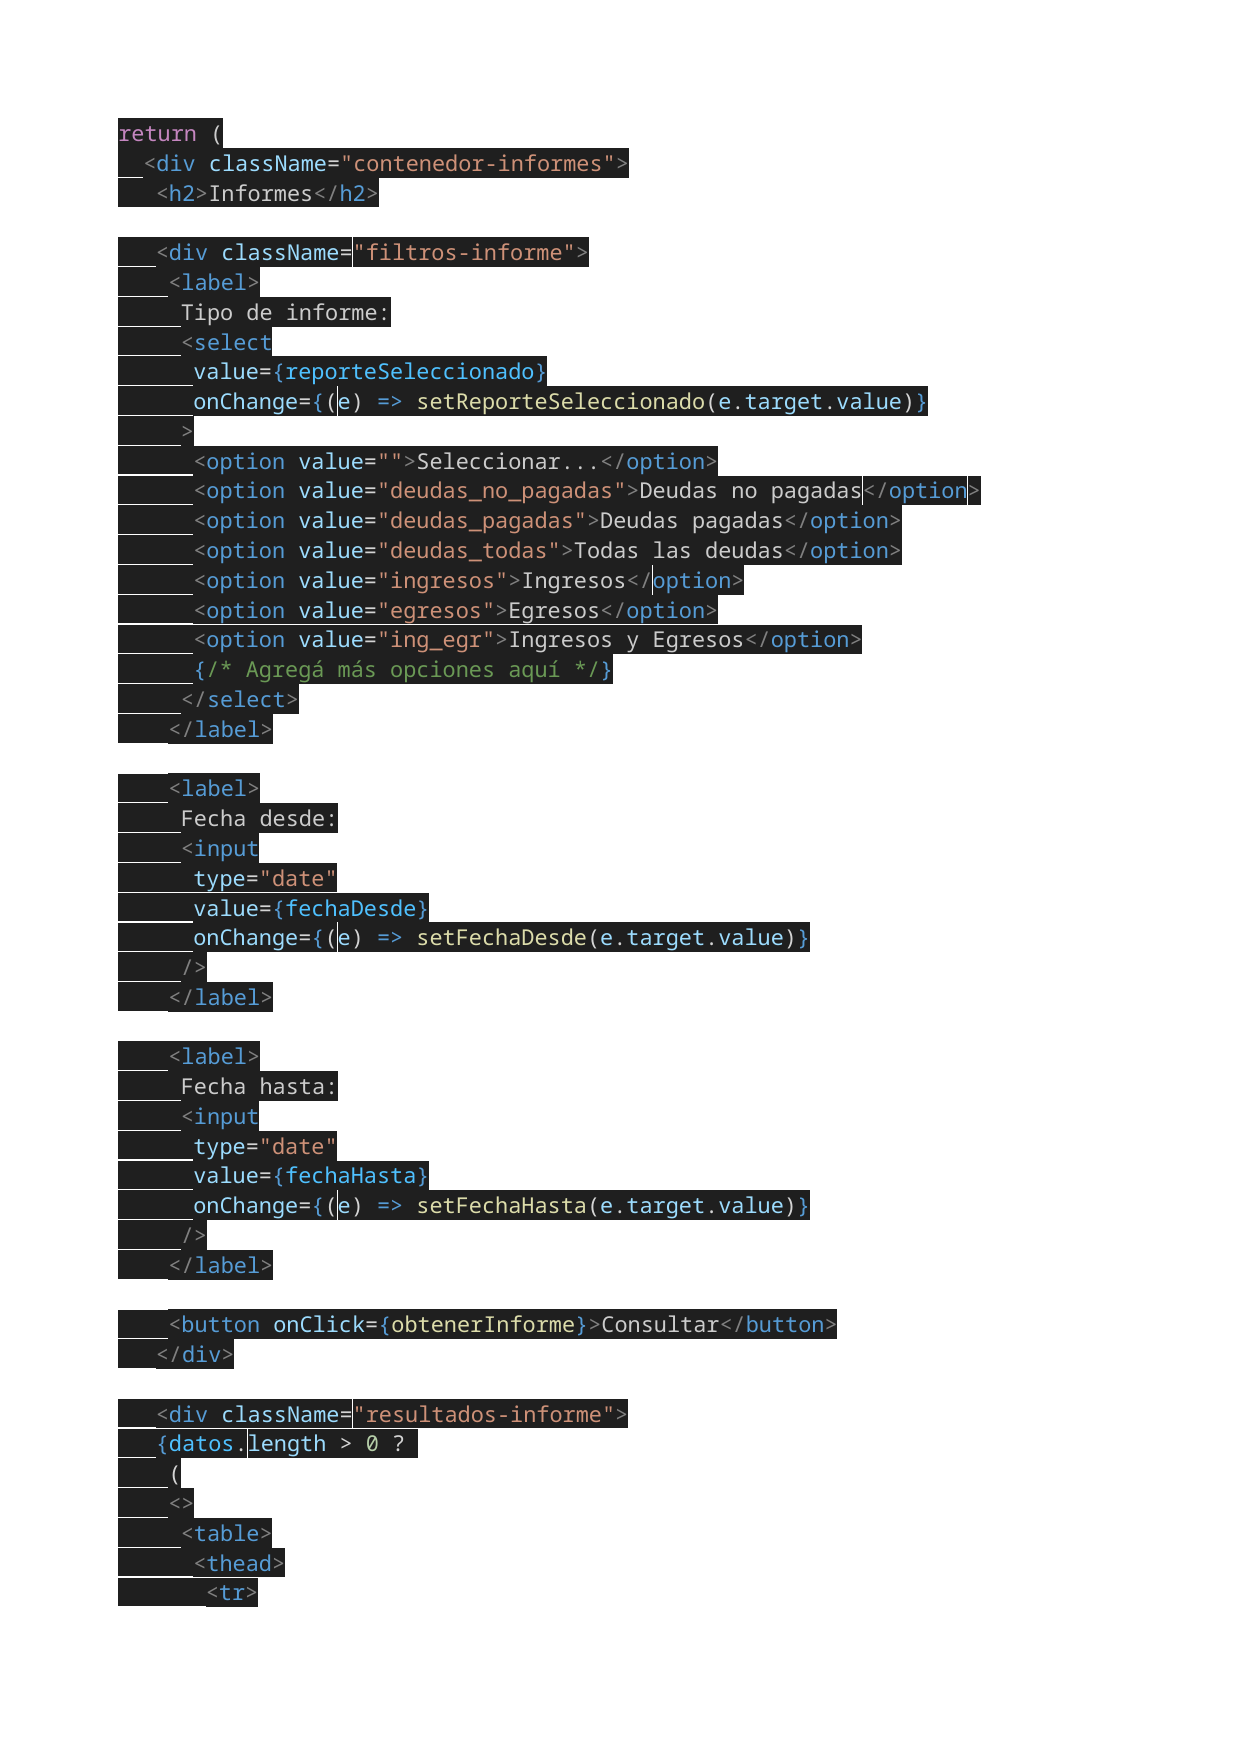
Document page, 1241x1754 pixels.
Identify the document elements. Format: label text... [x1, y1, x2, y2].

text > [118, 416, 1122, 446]
text <option value="deudas_pagadas">Deudas pagadas</option> [118, 505, 1122, 535]
text <button onClick={obtenerInforme}>Consultar</button> [118, 1309, 1122, 1339]
text <tr> [118, 1577, 1122, 1607]
text <option value="ing_egr">Ingresos y Egresos</option> [118, 624, 1122, 654]
text <label> [118, 267, 1122, 297]
text </label> [118, 982, 1122, 1012]
text /> [118, 1220, 1122, 1250]
text onChange={(e) => setReporteSeleccionado(e.target.value)} [118, 386, 1122, 416]
text <> [118, 1488, 1122, 1518]
text <div className="filtros-informe"> [118, 237, 1122, 267]
text Fecha desde: [118, 803, 1122, 833]
text value={fechaDesde} [118, 892, 1122, 922]
text </label> [118, 1250, 1122, 1280]
text /> [118, 952, 1122, 982]
text <select [118, 327, 1122, 356]
text <option value="deudas_no_pagadas">Deudas no pagadas</option> [118, 476, 1122, 505]
text <h2>Informes</h2> [118, 178, 1122, 207]
text value={fechaHasta} [118, 1161, 1122, 1190]
text <option value="ingresos">Ingresos</option> [118, 565, 1122, 595]
text type="date" [118, 863, 1122, 892]
text Fecha hasta: [118, 1071, 1122, 1101]
text </label> [118, 714, 1122, 744]
text <table> [118, 1518, 1122, 1548]
text return ( [118, 118, 1122, 148]
text <div className="contenedor-informes"> [118, 148, 1122, 178]
text <div className="resultados-informe"> [118, 1399, 1122, 1428]
text <option value="deudas_todas">Todas las deudas</option> [118, 535, 1122, 565]
text <label> [118, 773, 1122, 803]
text </div> [118, 1339, 1122, 1369]
text ( [118, 1458, 1122, 1488]
text onChange={(e) => setFechaHasta(e.target.value)} [118, 1190, 1122, 1220]
text {/* Agregá más opciones aquí */} [118, 654, 1122, 684]
text <option value="egresos">Egresos</option> [118, 595, 1122, 624]
text onChange={(e) => setFechaDesde(e.target.value)} [118, 922, 1122, 952]
text <input [118, 833, 1122, 863]
text Tipo de informe: [118, 297, 1122, 327]
text {datos.length > 0 ? [118, 1428, 1122, 1458]
text <input [118, 1101, 1122, 1131]
text value={reporteSeleccionado} [118, 356, 1122, 386]
text <label> [118, 1041, 1122, 1071]
text <option value="">Seleccionar...</option> [118, 446, 1122, 476]
text </select> [118, 684, 1122, 714]
text type="date" [118, 1131, 1122, 1161]
text <thead> [118, 1548, 1122, 1577]
